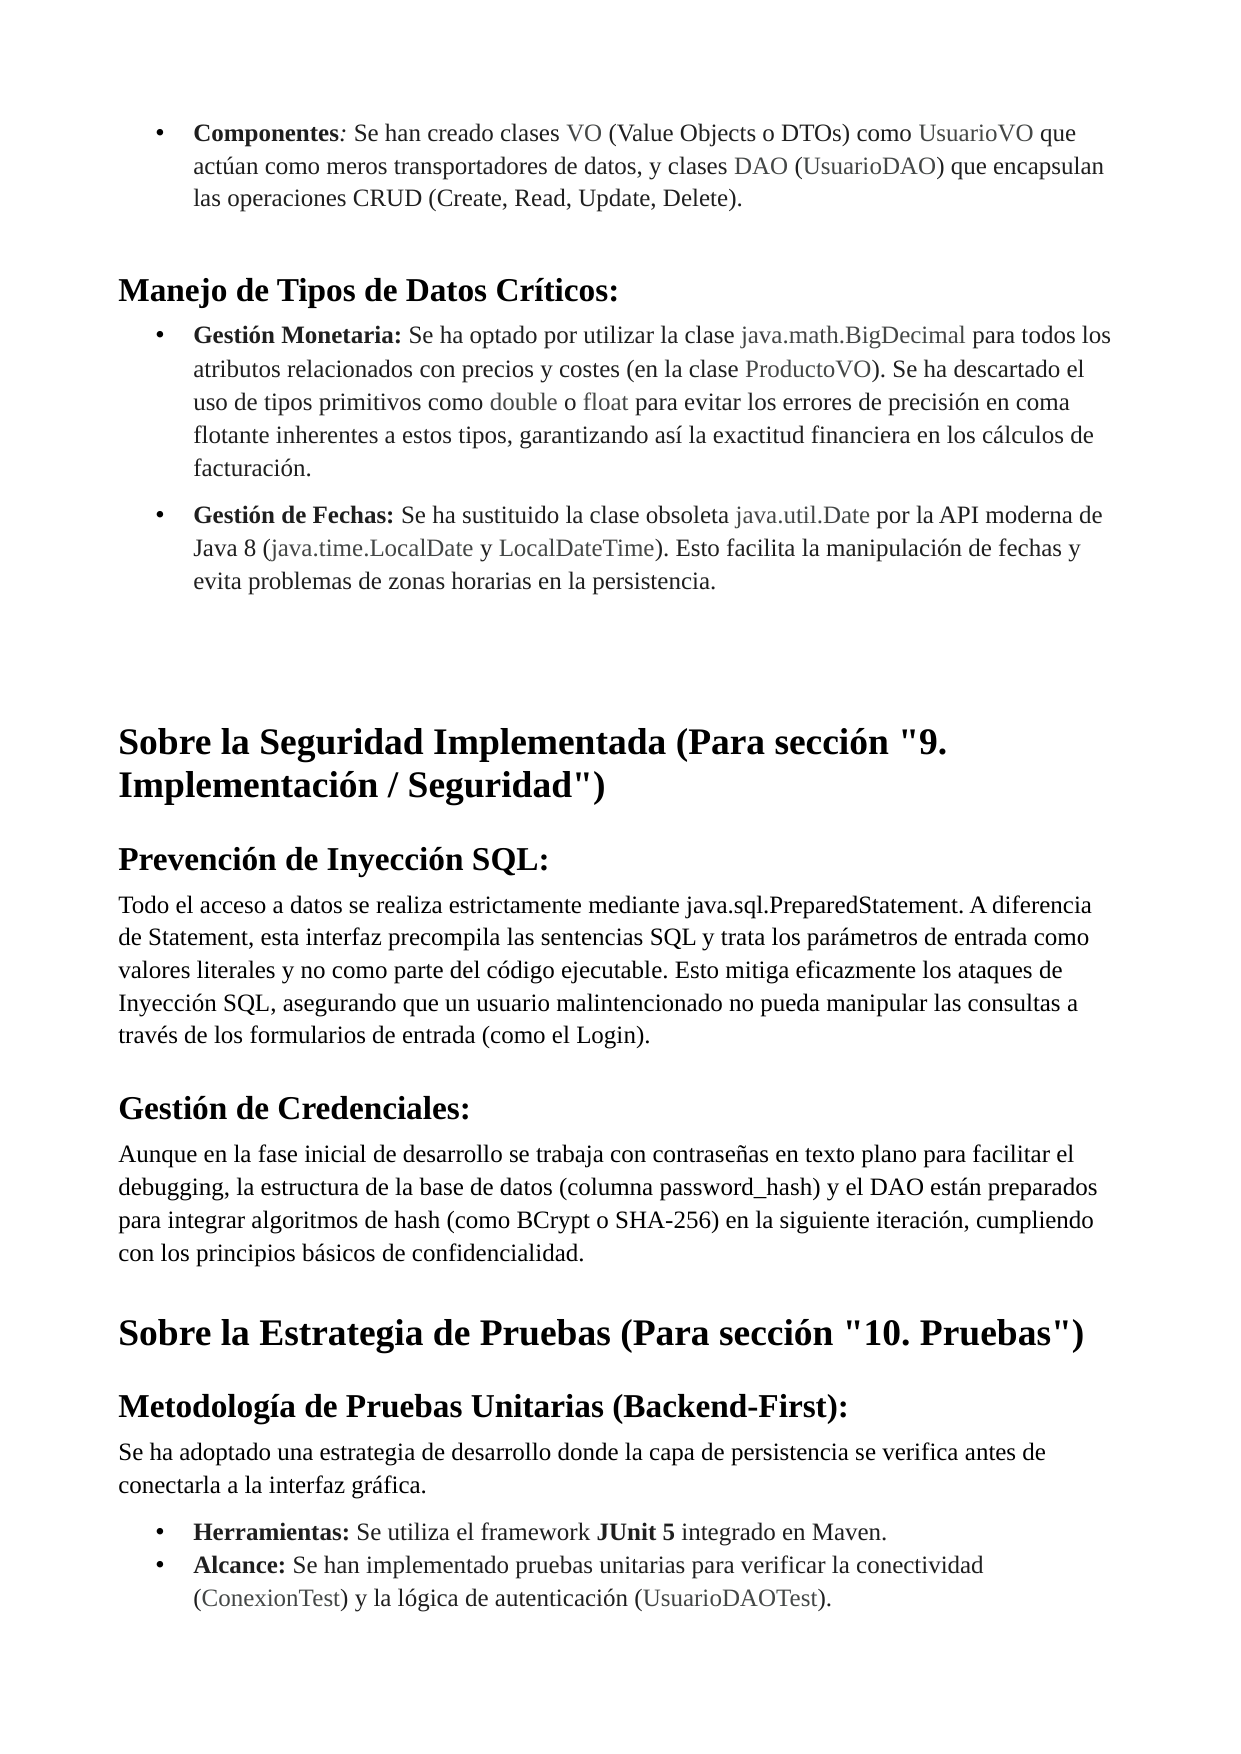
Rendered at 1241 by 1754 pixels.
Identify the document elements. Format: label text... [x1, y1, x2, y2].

text Todo el acceso a datos se realiza estrictamente mediante java.sql.PreparedStatement. A diferencia de Statement, esta interfaz precompila las sentencias SQL y trata los parámetros de entrada como valores literales y no como parte del código ejecutable. Esto mitiga eficazmente los ataques de Inyección SQL, asegurando que un usuario malintencionado no pueda manipular las consultas a través de los formularios de entrada (como el Login). [118, 890, 1122, 1049]
subtitle Prevención de Inyección SQL: [118, 839, 1122, 877]
list Gestión de Fechas: Se ha sustituido la clase obsoleta java.util.Date por la API moderna de Java 8 (java.time.LocalDate y LocalDateTime). Esto facilita la manipulación de fechas y evita problemas de zonas horarias en la persistencia. [156, 500, 1122, 595]
list Herramientas: Se utiliza el framework JUnit 5 integrado en Maven. [156, 1517, 1122, 1546]
subtitle Sobre la Seguridad Implementada (Para sección "9. Implementación / Seguridad") [118, 719, 1122, 806]
subtitle Manejo de Tipos de Datos Críticos: [118, 270, 1122, 308]
list Alcance: Se han implementado pruebas unitarias para verificar la conectividad (ConexionTest) y la lógica de autenticación (UsuarioDAOTest). [156, 1550, 1122, 1611]
text Aunque en la fase inicial de desarrollo se trabaja con contraseñas en texto plano para facilitar el debugging, la estructura de la base de datos (columna password_hash) y el DAO están preparados para integrar algoritmos de hash (como BCrypt o SHA-256) en la siguiente iteración, cumpliendo con los principios básicos de confidencialidad. [118, 1139, 1122, 1266]
text Se ha adoptado una estrategia de desarrollo donde la capa de persistencia se verifica antes de conectarla a la interfaz gráfica. [118, 1437, 1122, 1499]
subtitle Metodología de Pruebas Unitarias (Backend-First): [118, 1386, 1122, 1425]
list Gestión Monetaria: Se ha optado por utilizar la clase java.math.BigDecimal para todos los atributos relacionados con precios y costes (en la clase ProductoVO). Se ha descartado el uso de tipos primitivos como double o float para evitar los errores de precisión en coma flotante inherentes a estos tipos, garantizando así la exactitud financiera en los cálculos de facturación. [156, 321, 1122, 481]
subtitle Gestión de Credenciales: [118, 1089, 1122, 1127]
list Componentes: Se han creado clases VO (Value Objects o DTOs) como UsuarioVO que actúan como meros transportadores de datos, y clases DAO (UsuarioDAO) que encapsulan las operaciones CRUD (Create, Read, Update, Delete). [156, 118, 1122, 212]
subtitle Sobre la Estrategia de Pruebas (Para sección "10. Pruebas") [118, 1310, 1122, 1353]
